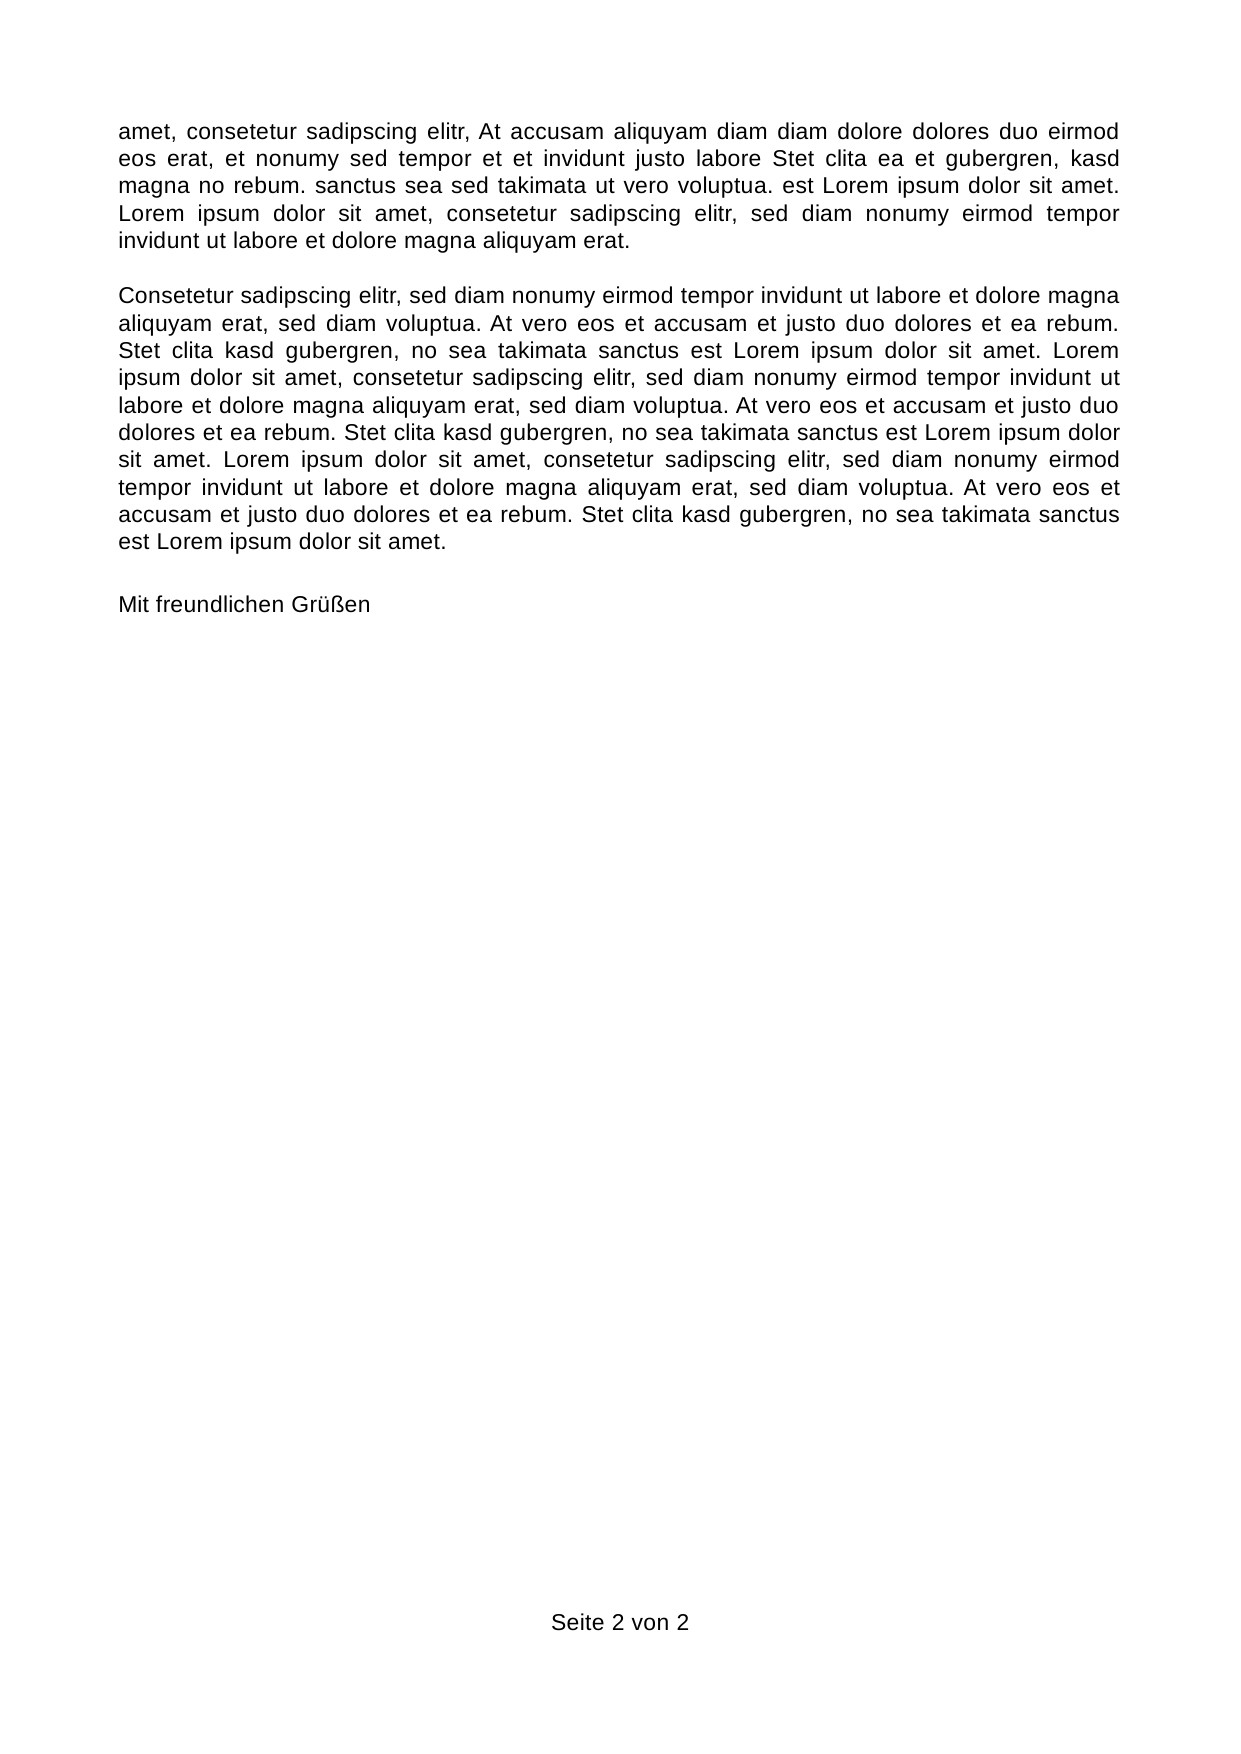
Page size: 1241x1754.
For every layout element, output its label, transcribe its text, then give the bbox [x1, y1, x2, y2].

text Max Mustermann [118, 705, 1122, 731]
text amet, consetetur sadipscing elitr, At accusam aliquyam diam diam dolore dolores duo eirmod eos erat, et nonumy sed tempor et et invidunt justo labore Stet clita ea et gubergren, kasd magna no rebum. sanctus sea sed takimata ut vero voluptua. est Lorem ipsum dolor sit amet. Lorem ipsum dolor sit amet, consetetur sadipscing elitr, sed diam nonumy eirmod tempor invidunt ut labore et dolore magna aliquyam erat. [118, 118, 1122, 253]
text Consetetur sadipscing elitr, sed diam nonumy eirmod tempor invidunt ut labore et dolore magna aliquyam erat, sed diam voluptua. At vero eos et accusam et justo duo dolores et ea rebum. Stet clita kasd gubergren, no sea takimata sanctus est Lorem ipsum dolor sit amet. Lorem ipsum dolor sit amet, consetetur sadipscing elitr, sed diam nonumy eirmod tempor invidunt ut labore et dolore magna aliquyam erat, sed diam voluptua. At vero eos et accusam et justo duo dolores et ea rebum. Stet clita kasd gubergren, no sea takimata sanctus est Lorem ipsum dolor sit amet. Lorem ipsum dolor sit amet, consetetur sadipscing elitr, sed diam nonumy eirmod tempor invidunt ut labore et dolore magna aliquyam erat, sed diam voluptua. At vero eos et accusam et justo duo dolores et ea rebum. Stet clita kasd gubergren, no sea takimata sanctus est Lorem ipsum dolor sit amet. [118, 283, 1122, 554]
text Mit freundlichen Grüßen [118, 592, 1124, 618]
